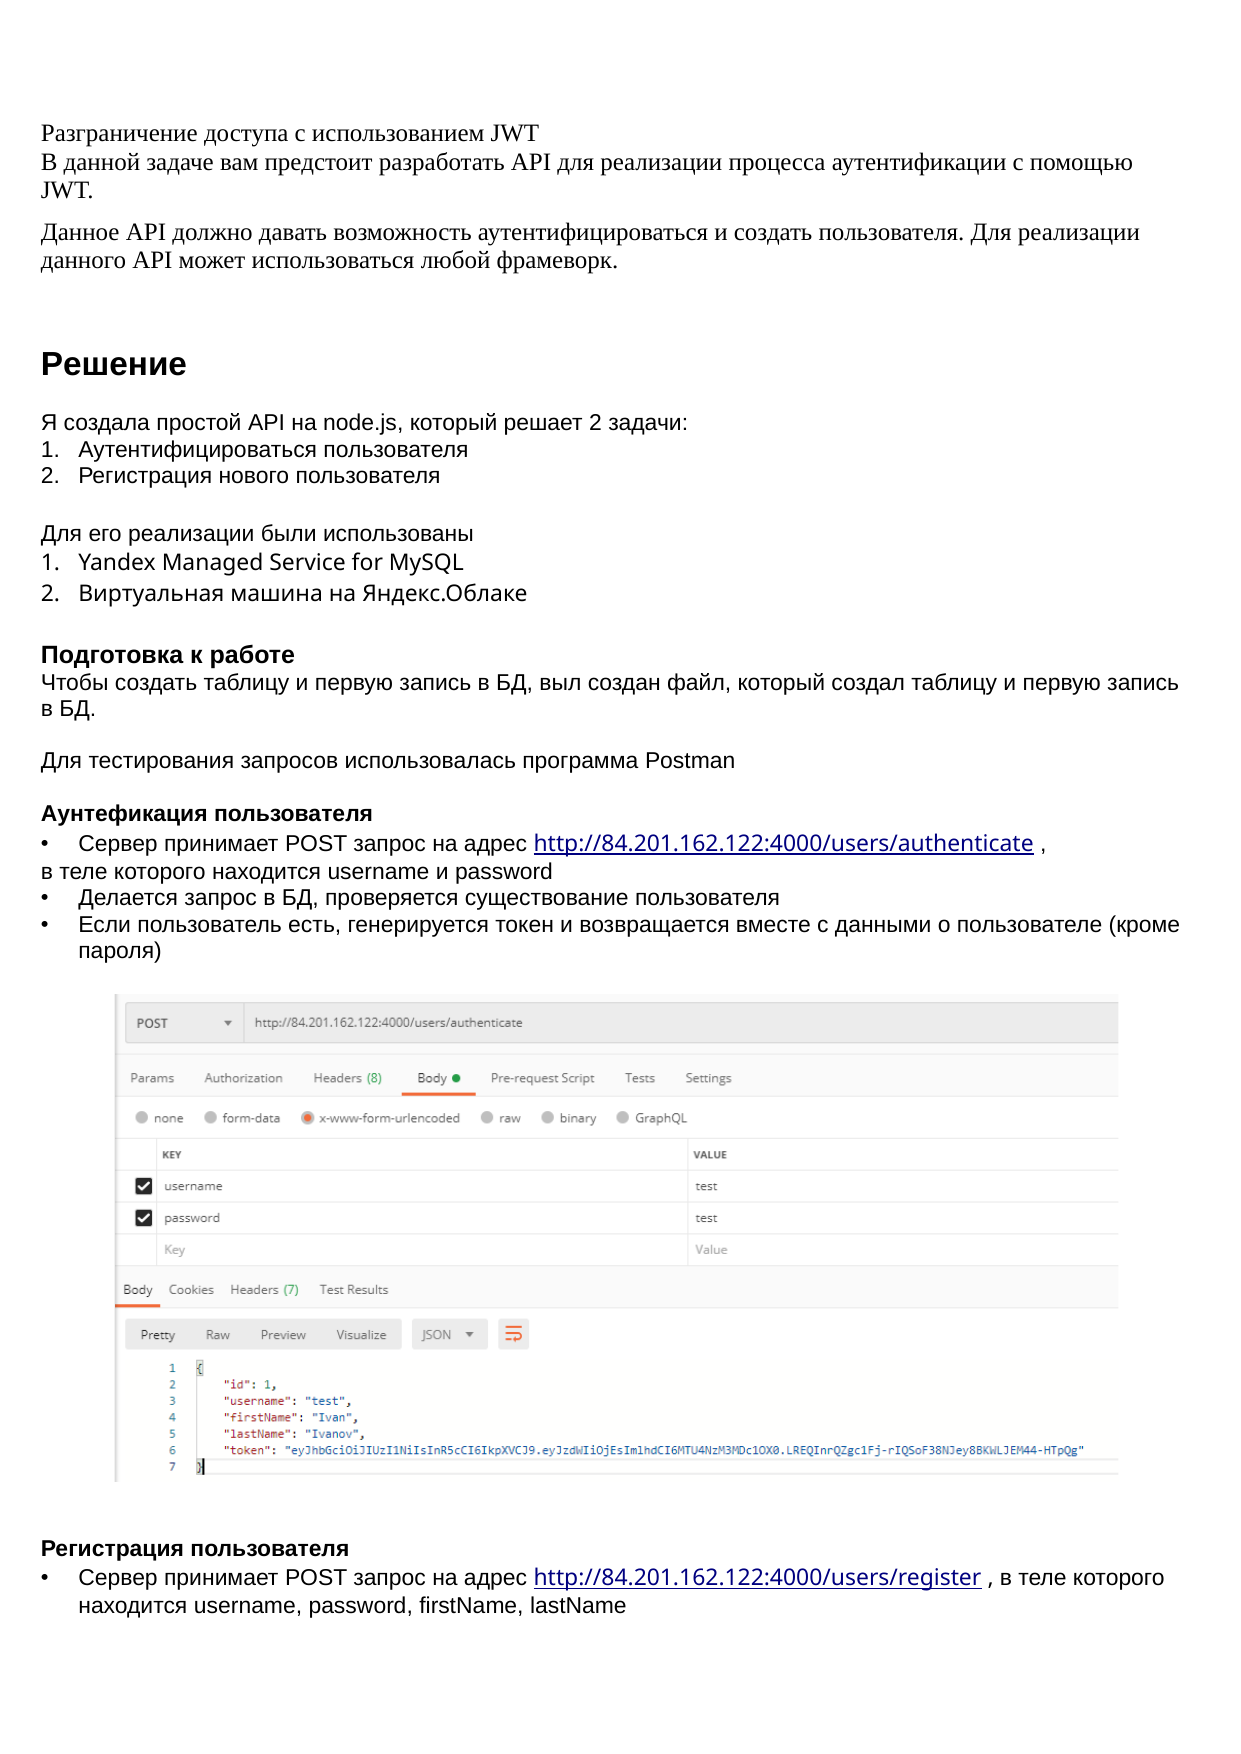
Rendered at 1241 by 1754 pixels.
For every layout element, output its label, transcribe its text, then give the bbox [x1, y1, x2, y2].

picture [114, 994, 1119, 1482]
text Регистрация пользователя [41, 994, 1240, 1561]
text Для его реализации были использованы [41, 519, 1192, 546]
text В данной задаче вам предстоит разработать API для реализации процесса аутентификации с помощью JWT. [41, 147, 1192, 204]
list Делается запрос в БД, проверяется существование пользователя [41, 884, 1192, 911]
list Сервер принимает POST запрос на адрес http://84.201.162.122:4000/users/register , в теле которого находится username, password, firstName, lastName [41, 1561, 1192, 1619]
text Подготовка к работе [41, 640, 1192, 668]
list Если пользователь есть, генерируется токен и возвращается вместе с данными о пользователе (кроме пароля) [41, 911, 1192, 963]
text Аунтефикация пользователя [41, 774, 1192, 827]
text Данное API должно давать возможность аутентифицироваться и создать пользователя. Для реализации данного API может использоваться любой фрамеворк. [41, 217, 1192, 274]
list Yandex Managed Service for MySQL [41, 546, 1192, 577]
list Сервер принимает POST запрос на адрес http://84.201.162.122:4000/users/authenticate , [41, 827, 1192, 858]
text Чтобы создать таблицу и первую запись в БД, выл создан файл, который создал таблицу и первую запись в БД. Для тестирования запросов использовалась программа Postman [41, 668, 1192, 774]
text Pешение Я создала простой API на node.js, который решает 2 задачи: [41, 344, 1192, 436]
list Регистрация нового пользователя [41, 462, 1192, 488]
list Аутентифицироваться пользователя [41, 436, 1192, 462]
text в теле которого находится username и password [41, 858, 1192, 884]
subtitle Разграничение доступа с использованием JWT [41, 118, 1192, 147]
list Виртуальная машина на Яндекс.Облаке [41, 577, 1192, 608]
